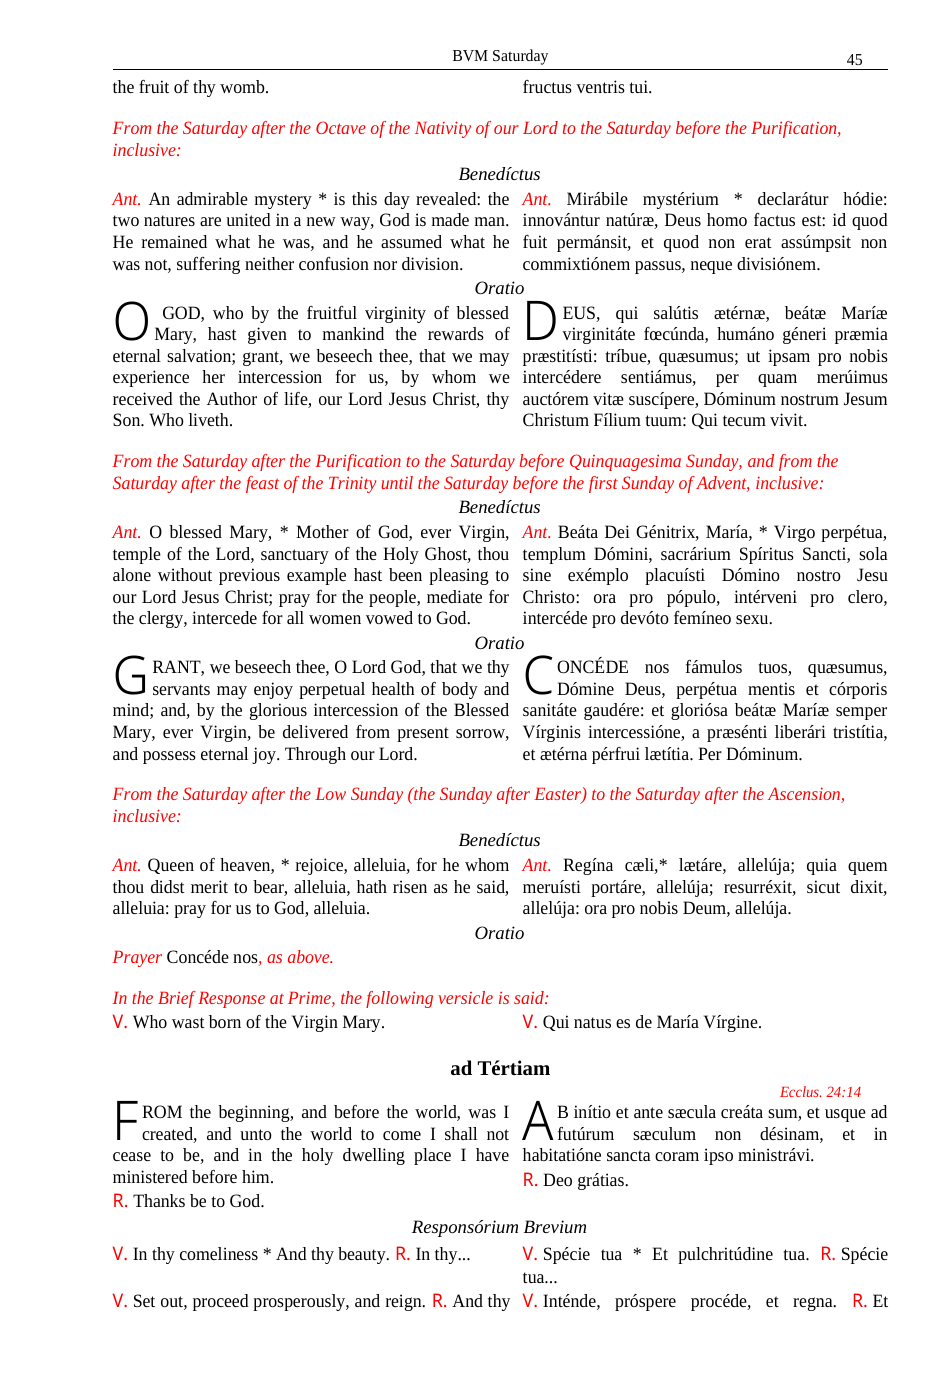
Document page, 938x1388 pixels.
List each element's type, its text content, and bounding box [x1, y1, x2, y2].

table_header V. Spécie tua * Et pulchritúdine tua. R. Spécie tua... [516, 1241, 888, 1288]
text Responsórium Brevium [112, 1216, 888, 1238]
table_header AB inítio et ante sæcula creáta sum, et usque ad futúrum sæculum non désinam, et in habitatióne sancta coram ipso ministrávi. R. Deo grátias. [516, 1101, 888, 1213]
text From the Saturday after the Low Sunday (the Sunday after Easter) to the Saturday after the Ascension, inclusive: [112, 783, 888, 826]
table_header V. Qui natus es de María Vírgine. [516, 1009, 888, 1034]
text In the Brief Response at Prime, the following versicle is said: [112, 987, 888, 1008]
table_header V. Who wast born of the Virgin Mary. [113, 1009, 516, 1034]
table_header Ant. Beáta Dei Génitrix, María, * Virgo perpétua, templum Dómini, sacrárium Spíritus Sancti, sola sine exémplo placuísti Dómino nostro Jesu Christo: ora pro pópulo, intérveni pro clero, intercéde pro devóto femíneo sexu. [516, 521, 888, 629]
table_header Ant. O blessed Mary, * Mother of God, ever Virgin, temple of the Lord, sanctuary of the Holy Ghost, thou alone without previous example hast been pleasing to our Lord Jesus Christ; pray for the people, mediate for the clergy, intercede for all women vowed to God. [113, 521, 516, 629]
text Benedíctus [112, 163, 888, 185]
table_header V. In thy comeliness * And thy beauty. R. In thy... [113, 1241, 516, 1288]
text Ecclus. 24:14 [112, 1083, 888, 1101]
text From the Saturday after the Purification to the Saturday before Quinquagesima Sunday, and from the Saturday after the feast of the Trinity until the Saturday before the first Sunday of Advent, inclusive: [112, 450, 888, 493]
text ad Tértiam [112, 1056, 888, 1080]
table_header Ant. Mirábile mystérium * declarátur hódie: innovántur natúræ, Deus homo factus est: id quod fuit permánsit, et quod non erat assúmpsit non commixtiónem passus, neque divisiónem. [516, 188, 888, 274]
text Benedíctus [112, 496, 888, 518]
table_cell V. Inténde, próspere procéde, et regna. R. Et [516, 1288, 888, 1313]
table_header Ant. Queen of heaven, * rejoice, alleluia, for he whom thou didst merit to bear, alleluia, hath risen as he said, alleluia: pray for us to God, alleluia. [113, 854, 516, 919]
table_header O GOD, who by the fruitful virginity of blessed Mary, hast given to mankind the rewards of eternal salvation; grant, we beseech thee, that we may experience her intercession for us, by whom we received the Author of life, our Lord Jesus Christ, thy Son. Who liveth. [113, 302, 516, 431]
table_header CONCÉDE nos fámulos tuos, quæsumus, Dómine Deus, perpétua mentis et córporis sanitáte gaudére: et gloriósa beátæ Maríæ semper Vírginis intercessióne, a præsénti liberári tristítia, et ætérna pérfrui lætítia. Per Dóminum. [516, 656, 888, 764]
table_header GRANT, we beseech thee, O Lord God, that we thy servants may enjoy perpetual health of body and mind; and, by the glorious intercession of the Blessed Mary, ever Virgin, be delivered from present sorrow, and possess eternal joy. Through our Lord. [113, 656, 516, 764]
table_header Ant. An admirable mystery * is this day revealed: the two natures are united in a new way, God is made man. He remained what he was, and he assumed what he was not, suffering neither confusion nor division. [113, 188, 516, 274]
table_header fructus ventris tui. [516, 76, 888, 98]
text From the Saturday after the Octave of the Nativity of our Lord to the Saturday before the Purification, inclusive: [112, 117, 888, 160]
table_header Ant. Regína cæli,* lætáre, allelúja; quia quem meruísti portáre, allelúja; resurréxit, sicut dixit, allelúja: ora pro nobis Deum, allelúja. [516, 854, 888, 919]
table_cell V. Set out, proceed prosperously, and reign. R. And thy [113, 1288, 516, 1313]
text Benedíctus [112, 829, 888, 851]
table_header DEUS, qui salútis ætérnæ, beátæ Maríæ virginitáte fœcúnda, humáno géneri præmia præstitísti: tríbue, quæsumus; ut ipsam pro nobis intercédere sentiámus, per quam merúimus auctórem vitæ suscípere, Dóminum nostrum Jesum Christum Fílium tuum: Qui tecum vivit. [516, 302, 888, 431]
text Oratio [112, 277, 888, 298]
text Prayer Concéde nos, as above. [112, 946, 888, 968]
text Oratio [112, 632, 888, 653]
table_header the fruit of thy womb. [113, 76, 516, 98]
table_header FROM the beginning, and before the world, was I created, and unto the world to come I shall not cease to be, and in the holy dwelling place I have ministered before him. R. Thanks be to God. [113, 1101, 516, 1213]
text Oratio [112, 922, 888, 943]
